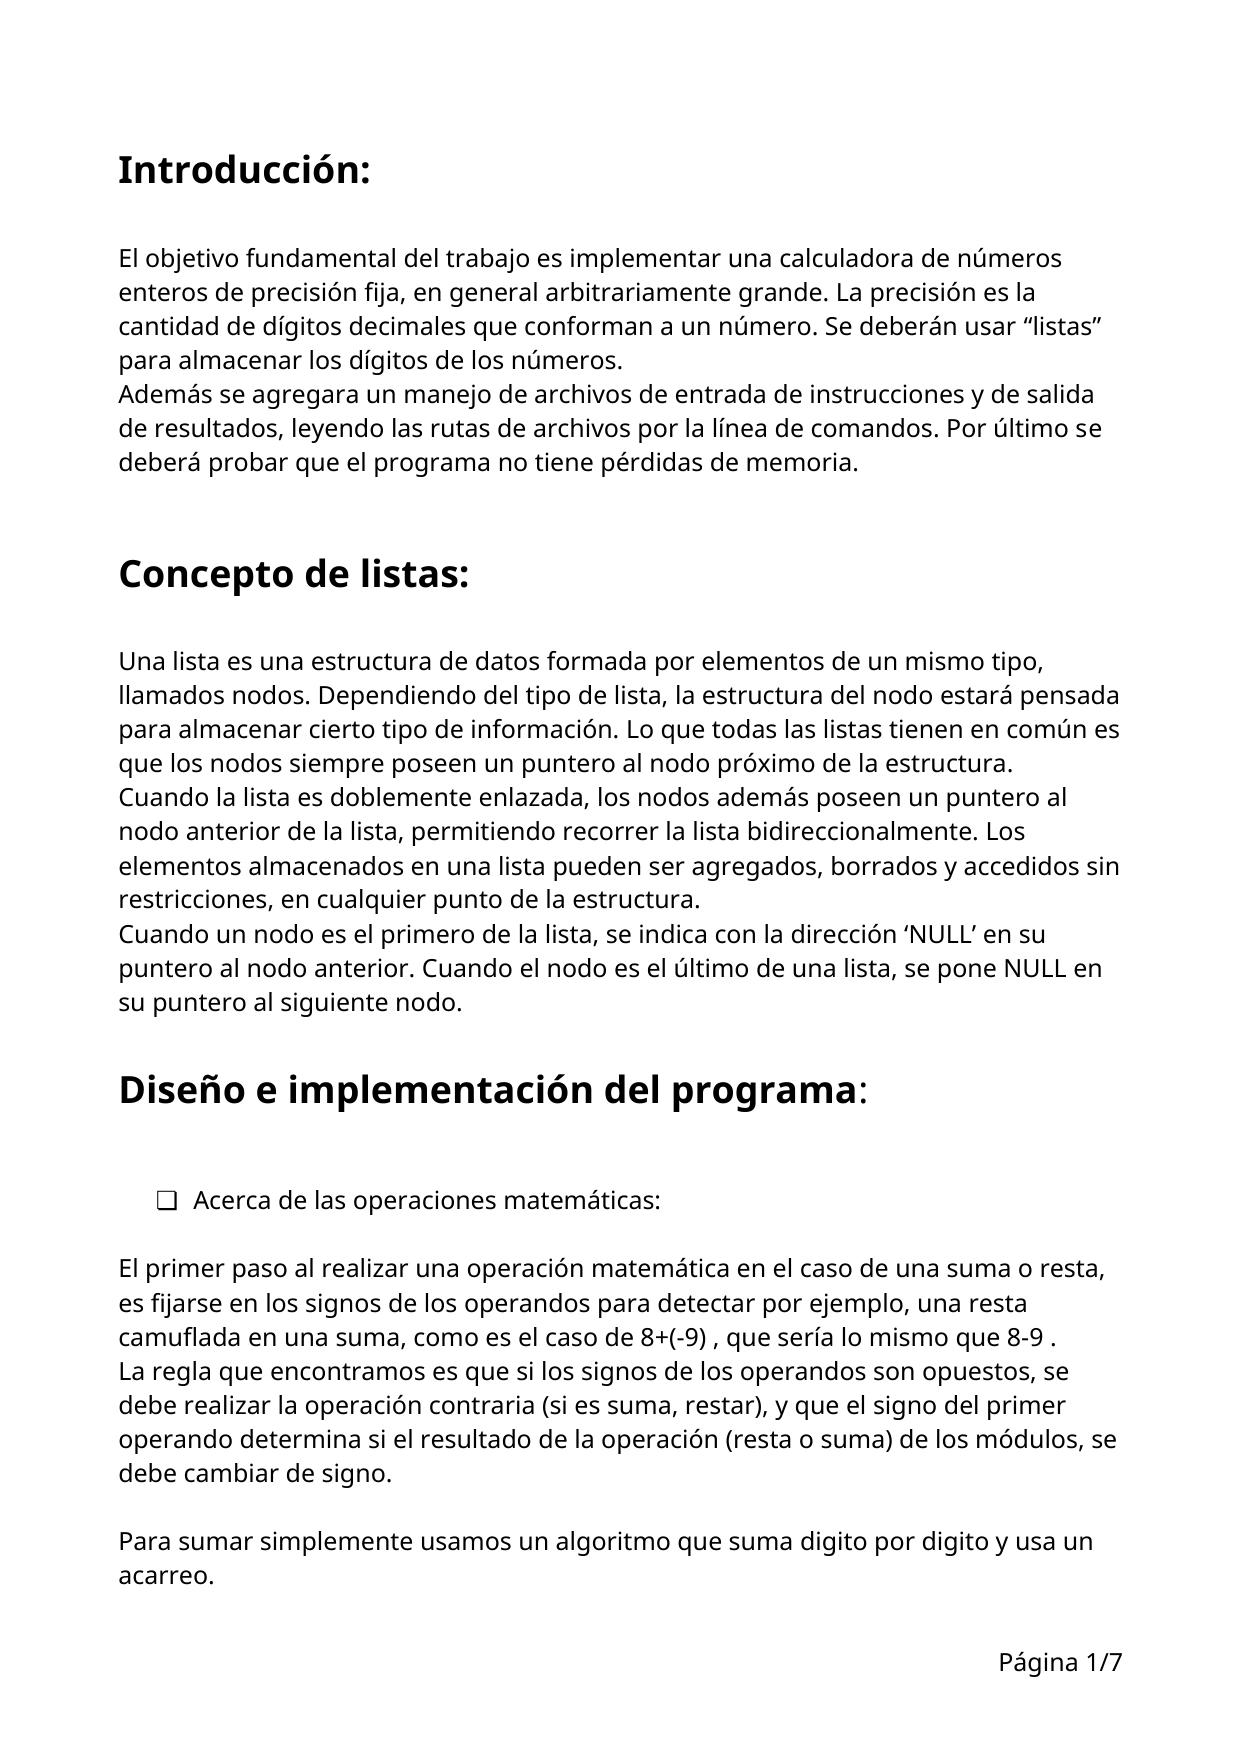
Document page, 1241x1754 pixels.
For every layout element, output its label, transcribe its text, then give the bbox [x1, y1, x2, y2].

text El primer paso al realizar una operación matemática en el caso de una suma o resta, es fijarse en los signos de los operandos para detectar por ejemplo, una resta camuflada en una suma, como es el caso de 8+(-9) , que sería lo mismo que 8-9 . [118, 1251, 1123, 1353]
text Una lista es una estructura de datos formada por elementos de un mismo tipo, llamados nodos. Dependiendo del tipo de lista, la estructura del nodo estará pensada para almacenar cierto tipo de información. Lo que todas las listas tienen en común es que los nodos siempre poseen un puntero al nodo próximo de la estructura. [118, 644, 1123, 780]
text Diseño e implementación del programa: [118, 1064, 1123, 1115]
text La regla que encontramos es que si los signos de los operandos son opuestos, se debe realizar la operación contraria (si es suma, restar), y que el signo del primer operando determina si el resultado de la operación (resta o suma) de los módulos, se debe cambiar de signo. [118, 1353, 1123, 1489]
subtitle Introducción: [118, 143, 1123, 194]
text Cuando la lista es doblemente enlazada, los nodos además poseen un puntero al nodo anterior de la lista, permitiendo recorrer la lista bidireccionalmente. Los elementos almacenados en una lista pueden ser agregados, borrados y accedidos sin restricciones, en cualquier punto de la estructura. [118, 780, 1123, 916]
list Acerca de las operaciones matemáticas: [156, 1183, 1123, 1217]
text Cuando un nodo es el primero de la lista, se indica con la dirección ‘NULL’ en su puntero al nodo anterior. Cuando el nodo es el último de una lista, se pone NULL en su puntero al siguiente nodo. [118, 916, 1123, 1018]
text Concepto de listas: [118, 547, 1123, 598]
text Para sumar simplemente usamos un algoritmo que suma digito por digito y usa un acarreo. [118, 1524, 1123, 1592]
text El objetivo fundamental del trabajo es implementar una calculadora de números enteros de precisión fija, en general arbitrariamente grande. La precisión es la cantidad de dígitos decimales que conforman a un número. Se deberán usar “listas” para almacenar los dígitos de los números. [118, 241, 1123, 377]
text Además se agregara un manejo de archivos de entrada de instrucciones y de salida de resultados, leyendo las rutas de archivos por la línea de comandos. Por último se deberá probar que el programa no tiene pérdidas de memoria. [118, 377, 1123, 479]
